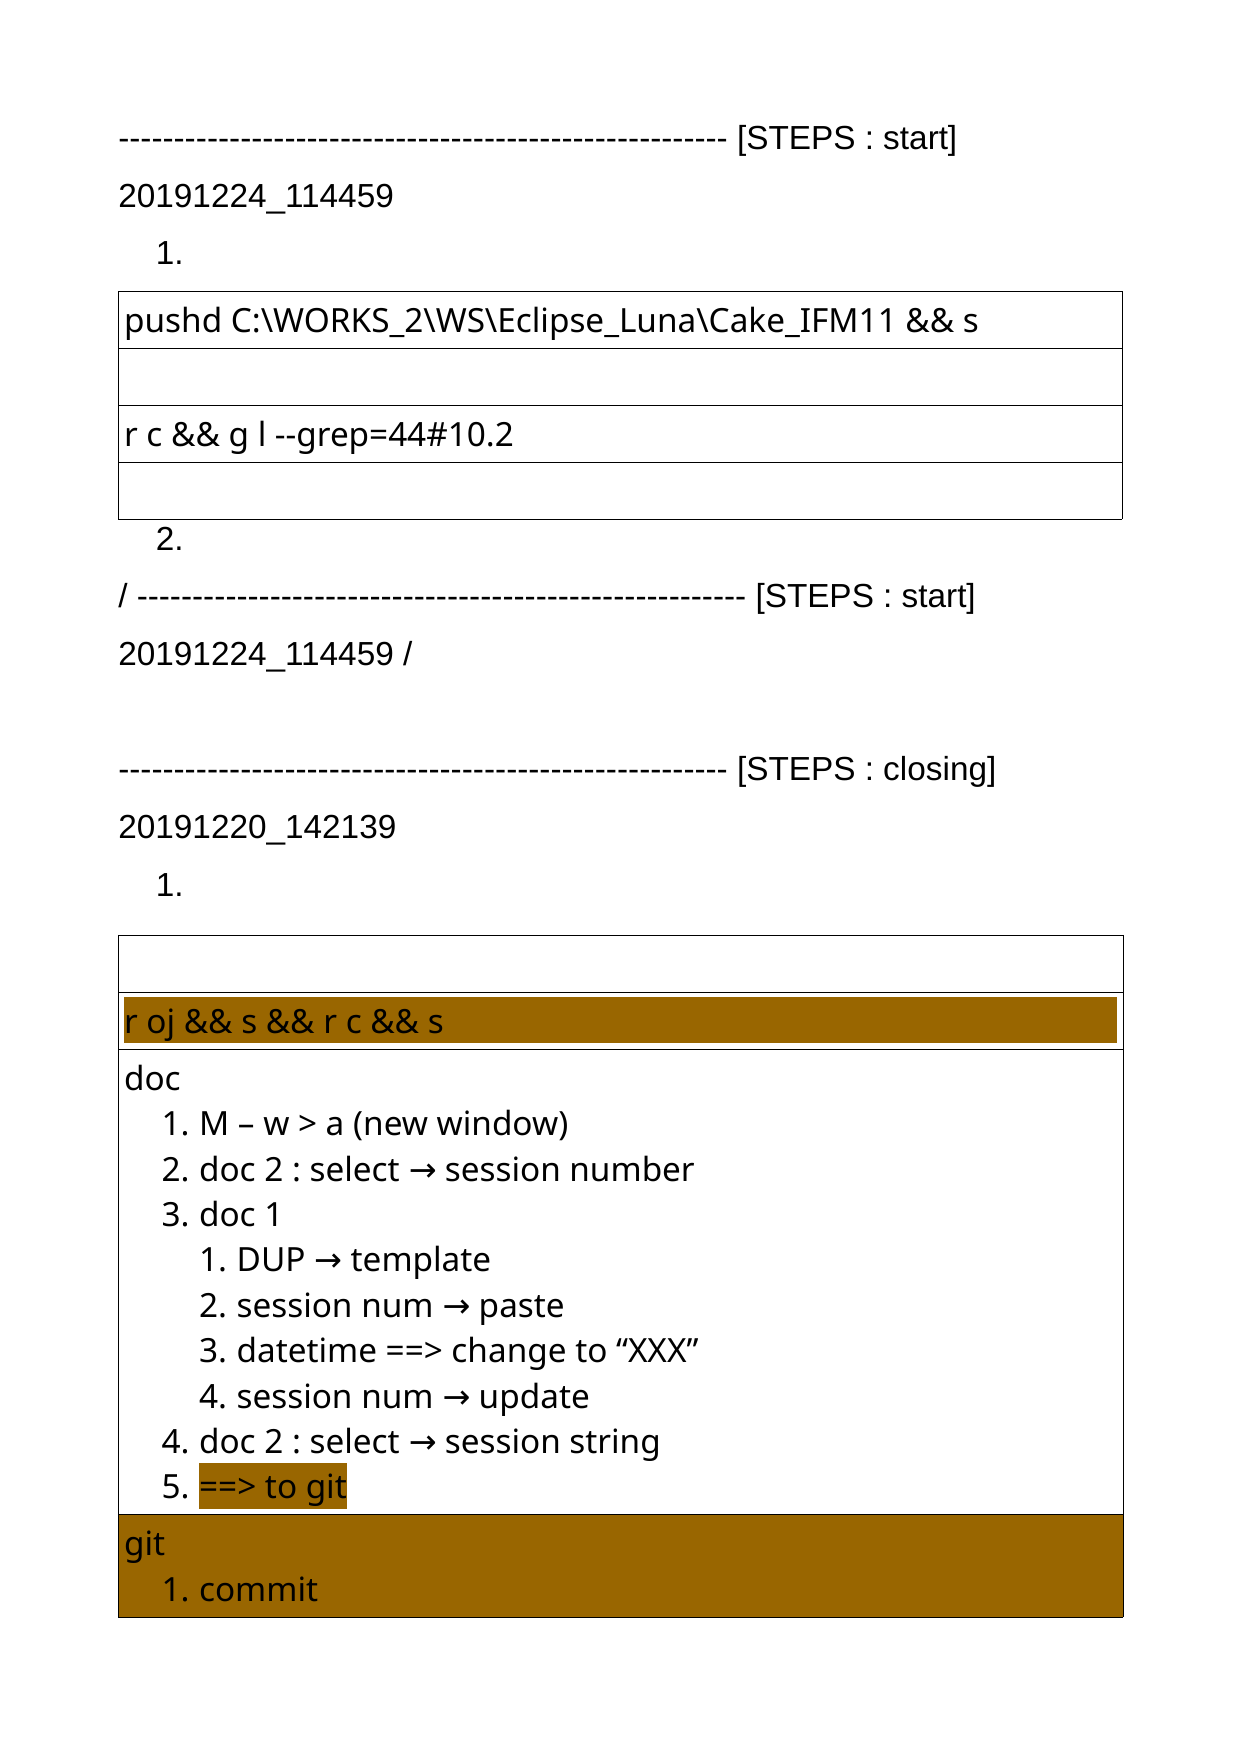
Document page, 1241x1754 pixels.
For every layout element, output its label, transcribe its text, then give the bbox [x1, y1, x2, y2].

table_cell doc M – w > a (new window) doc 2 : select → session number doc 1 DUP → template session num → paste datetime ==> change to “XXX” session num → update doc 2 : select → session string ==> to git [119, 1050, 1123, 1514]
table_cell r oj && s && r c && s [119, 993, 1123, 1049]
table_cell [119, 349, 1122, 405]
table_cell r c && g l --grep=44#10.2 [119, 406, 1122, 462]
table_header pushd C:\WORKS_2\WS\Eclipse_Luna\Cake_IFM11 && s [119, 292, 1122, 348]
table_header [119, 936, 1123, 992]
text ------------------------------------------------------- [STEPS : start] 20191224_114459 [118, 118, 1122, 214]
table_cell git commit jve cake [119, 1515, 1123, 1617]
text / ------------------------------------------------------- [STEPS : start] 20191224_114459 / [118, 577, 1122, 673]
text ------------------------------------------------------- [STEPS : closing] 20191220_142139 [118, 749, 1122, 845]
table_cell [119, 463, 1122, 519]
